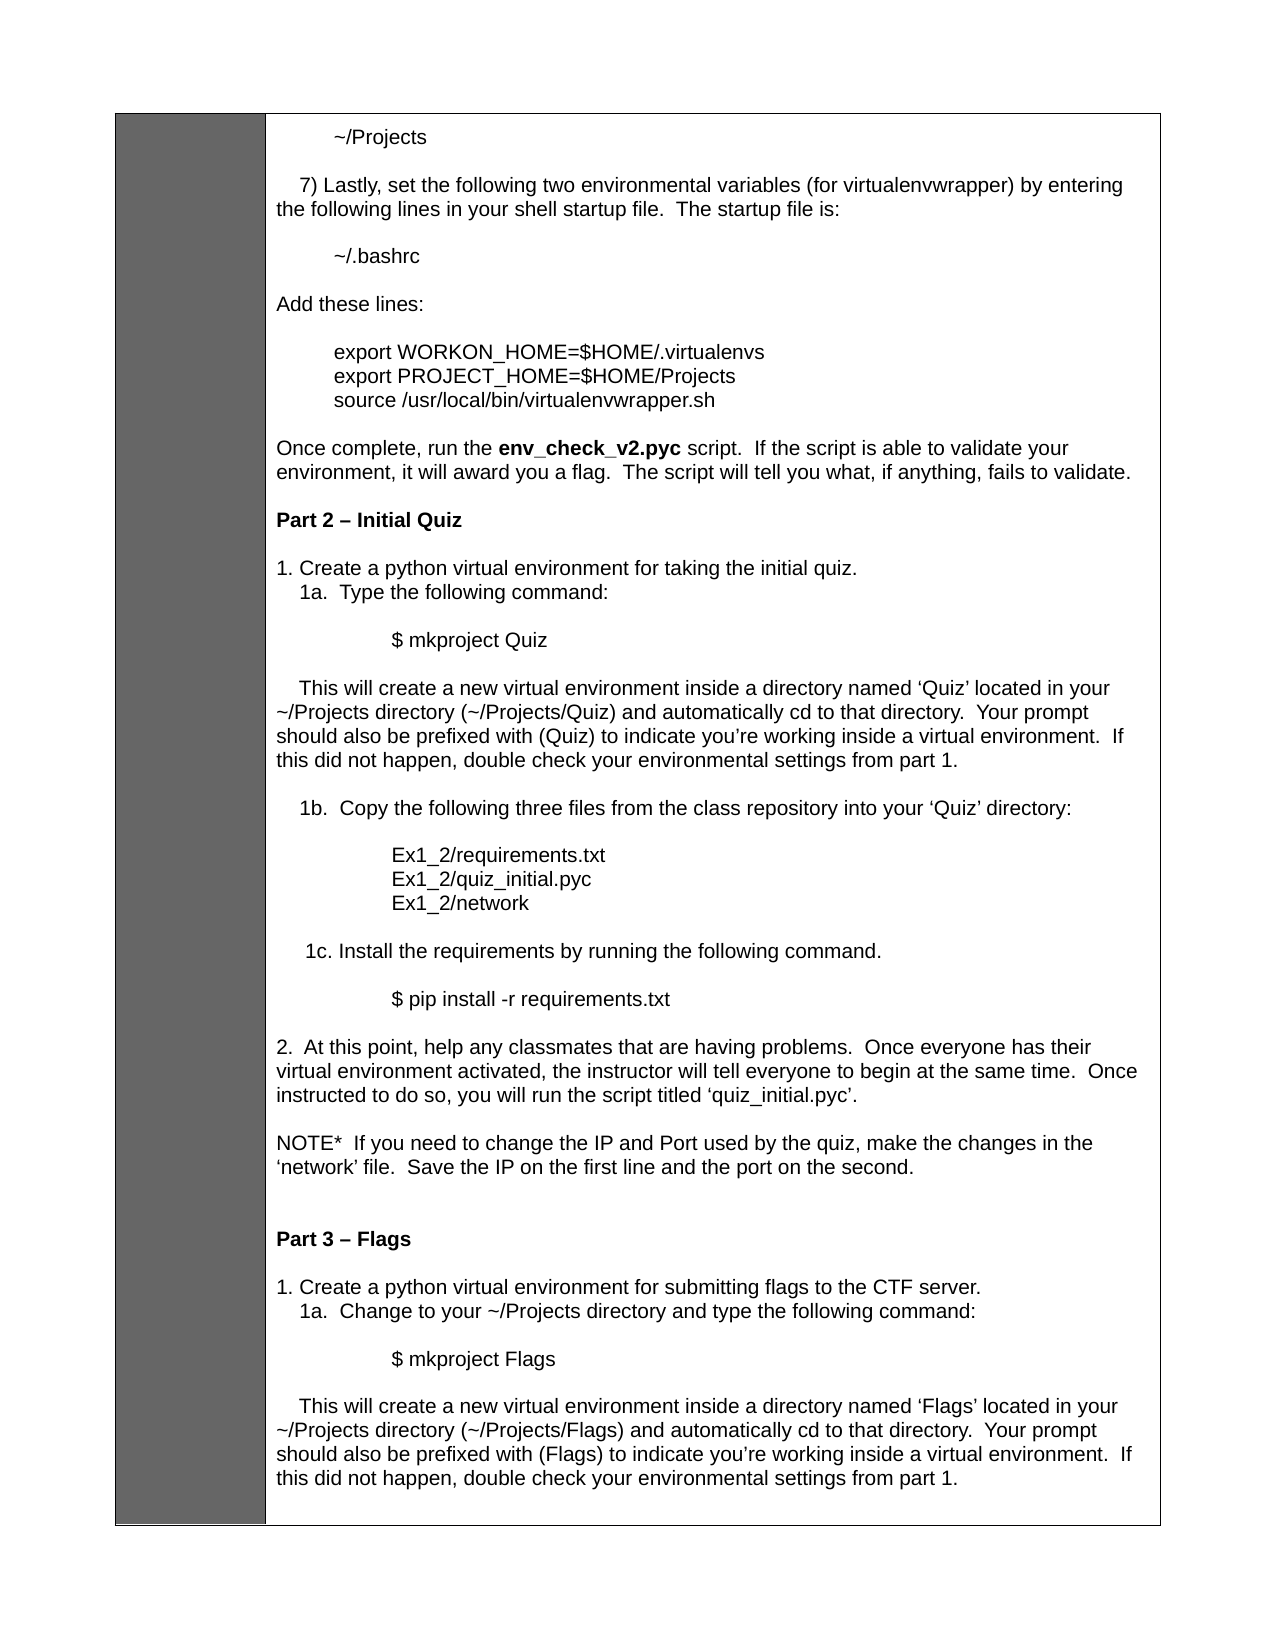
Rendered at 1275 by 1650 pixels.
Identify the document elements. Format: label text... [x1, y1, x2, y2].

table_cell ~/Projects 7) Lastly, set the following two environmental variables (for virtualenvwrapper) by entering the following lines in your shell startup file. The startup file is: ~/.bashrc Add these lines: export WORKON_HOME=$HOME/.virtualenvs export PROJECT_HOME=$HOME/Projects source /usr/local/bin/virtualenvwrapper.sh Once complete, run the env_check_v2.pyc script. If the script is able to validate your environment, it will award you a flag. The script will tell you what, if anything, fails to validate. Part 2 – Initial Quiz 1. Create a python virtual environment for taking the initial quiz. 1a. Type the following command: $ mkproject Quiz This will create a new virtual environment inside a directory named ‘Quiz’ located in your ~/Projects directory (~/Projects/Quiz) and automatically cd to that directory. Your prompt should also be prefixed with (Quiz) to indicate you’re working inside a virtual environment. If this did not happen, double check your environmental settings from part 1. 1b. Copy the following three files from the class repository into your ‘Quiz’ directory: Ex1_2/requirements.txt Ex1_2/quiz_initial.pyc Ex1_2/network 1c. Install the requirements by running the following command. $ pip install -r requirements.txt 2. At this point, help any classmates that are having problems. Once everyone has their virtual environment activated, the instructor will tell everyone to begin at the same time. Once instructed to do so, you will run the script titled ‘quiz_initial.pyc’. NOTE* If you need to change the IP and Port used by the quiz, make the changes in the ‘network’ file. Save the IP on the first line and the port on the second. Part 3 – Flags 1. Create a python virtual environment for submitting flags to the CTF server. 1a. Change to your ~/Projects directory and type the following command: $ mkproject Flags This will create a new virtual environment inside a directory named ‘Flags’ located in your ~/Projects directory (~/Projects/Flags) and automatically cd to that directory. Your prompt should also be prefixed with (Flags) to indicate you’re working inside a virtual environment. If this did not happen, double check your environmental settings from part 1. [266, 114, 1160, 1524]
table_cell [116, 114, 265, 1524]
